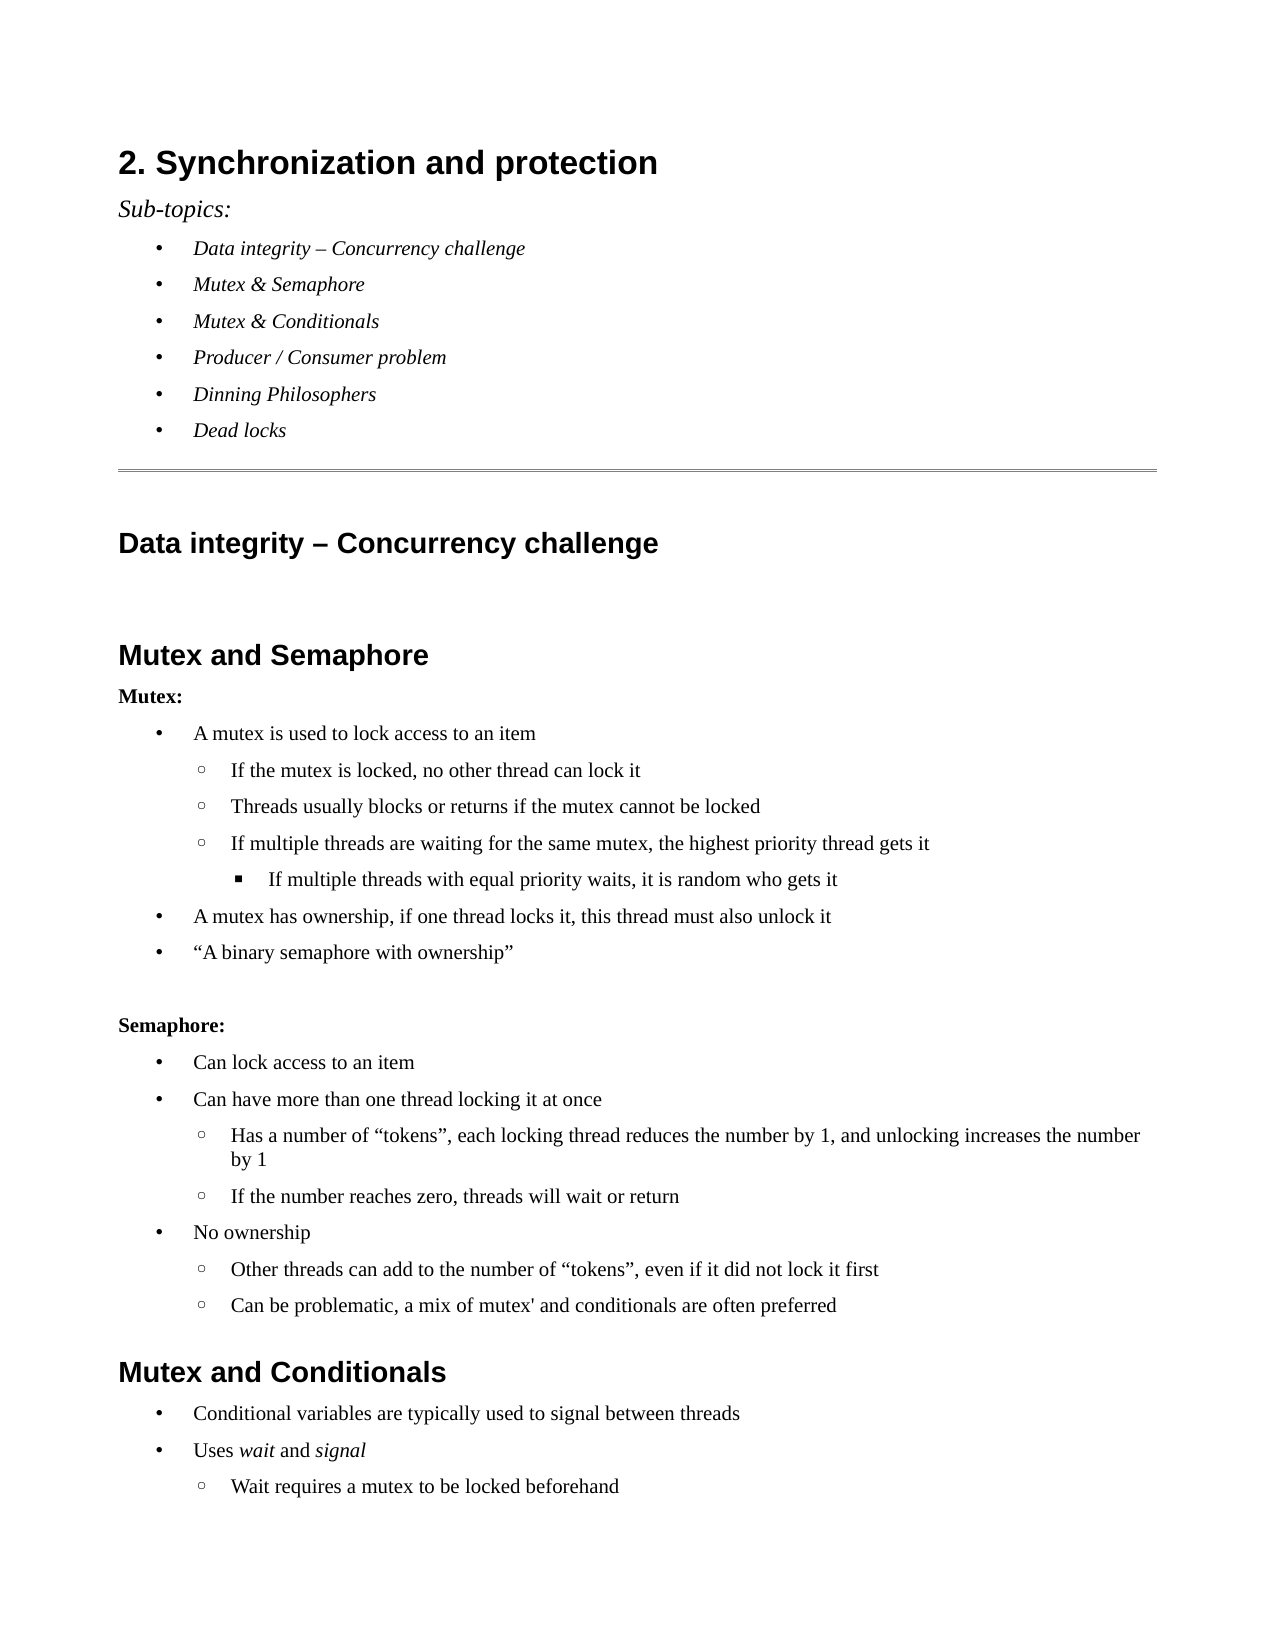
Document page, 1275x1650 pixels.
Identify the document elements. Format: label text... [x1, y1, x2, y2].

list A mutex is used to lock access to an item [156, 721, 1157, 745]
list Dinning Philosophers [156, 382, 1157, 406]
list Can be problematic, a mix of mutex' and conditionals are often preferred [193, 1293, 1157, 1317]
list If multiple threads with equal priority waits, it is random who gets it [231, 867, 1157, 891]
list If multiple threads are waiting for the same mutex, the highest priority thread gets it [193, 831, 1157, 855]
subtitle Data integrity – Concurrency challenge [118, 526, 1157, 559]
list Dead locks [156, 418, 1157, 442]
subtitle Mutex and Semaphore [118, 638, 1157, 672]
list Other threads can add to the number of “tokens”, even if it did not lock it first [193, 1257, 1157, 1281]
list Producer / Consumer problem [156, 345, 1157, 369]
list Can have more than one thread locking it at once [156, 1087, 1157, 1111]
list Mutex & Conditionals [156, 309, 1157, 333]
list A mutex has ownership, if one thread locks it, this thread must also unlock it [156, 904, 1157, 928]
list Has a number of “tokens”, each locking thread reduces the number by 1, and unlocking increases the number by 1 [193, 1123, 1157, 1171]
text Mutex: [118, 684, 1157, 708]
list Conditional variables are typically used to signal between threads [156, 1401, 1157, 1425]
list If the number reaches zero, threads will wait or return [193, 1184, 1157, 1208]
list Wait requires a mutex to be locked beforehand [193, 1474, 1157, 1498]
list Can lock access to an item [156, 1050, 1157, 1074]
list If the mutex is locked, no other thread can lock it [193, 757, 1157, 782]
subtitle 2. Synchronization and protection [118, 143, 1157, 182]
text Sub-topics: [118, 194, 1157, 223]
list Threads usually blocks or returns if the mutex cannot be locked [193, 794, 1157, 818]
text Semaphore: [118, 1013, 1157, 1037]
list Data integrity – Concurrency challenge [156, 236, 1157, 259]
list No ownership [156, 1220, 1157, 1244]
list “A binary semaphore with ownership” [156, 940, 1157, 964]
list Mutex & Semaphore [156, 272, 1157, 296]
list Uses wait and signal [156, 1438, 1157, 1462]
subtitle Mutex and Conditionals [118, 1355, 1157, 1388]
